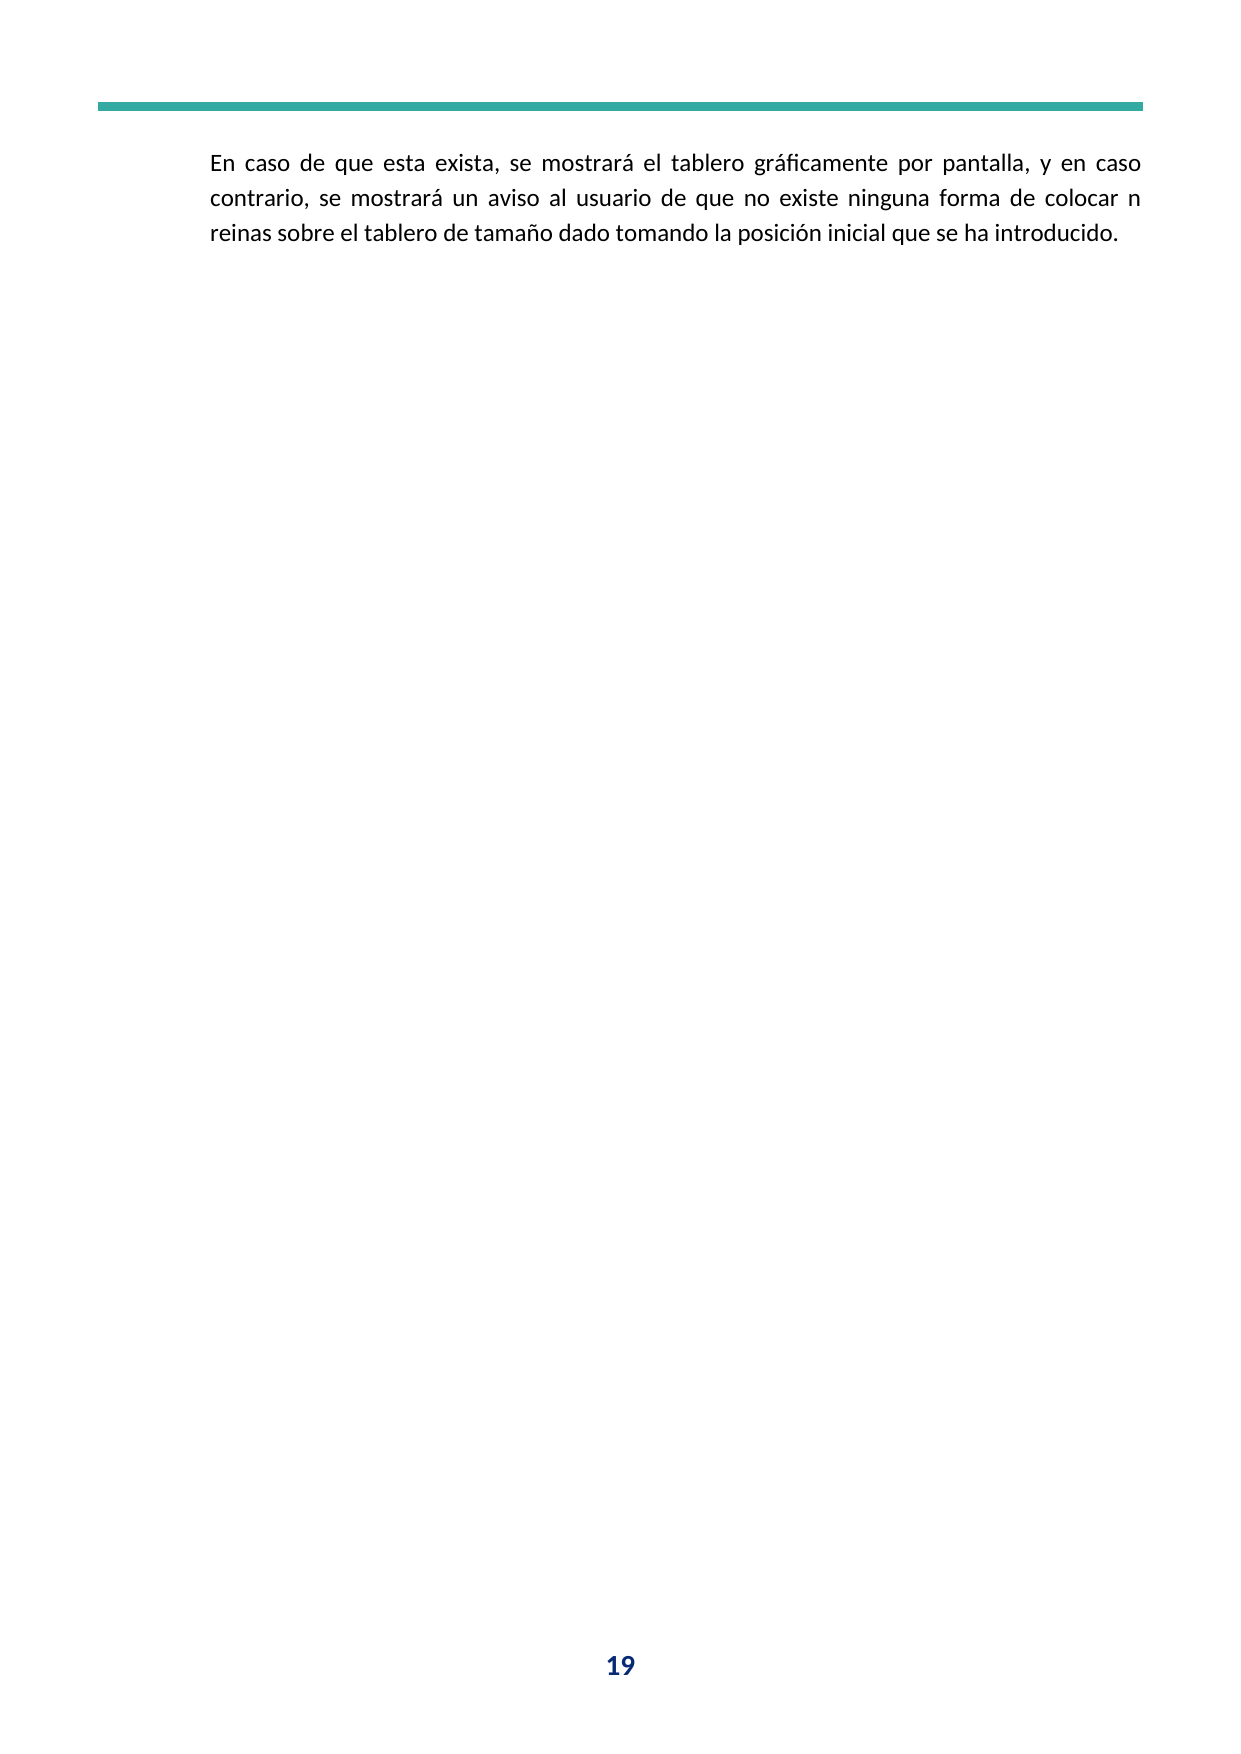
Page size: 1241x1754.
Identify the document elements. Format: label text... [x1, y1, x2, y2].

list En caso de que esta exista, se mostrará el tablero gráficamente por pantalla, y en caso contrario, se mostrará un aviso al usuario de que no existe ninguna forma de colocar n reinas sobre el tablero de tamaño dado tomando la posición inicial que se ha introducido. [210, 147, 1143, 247]
